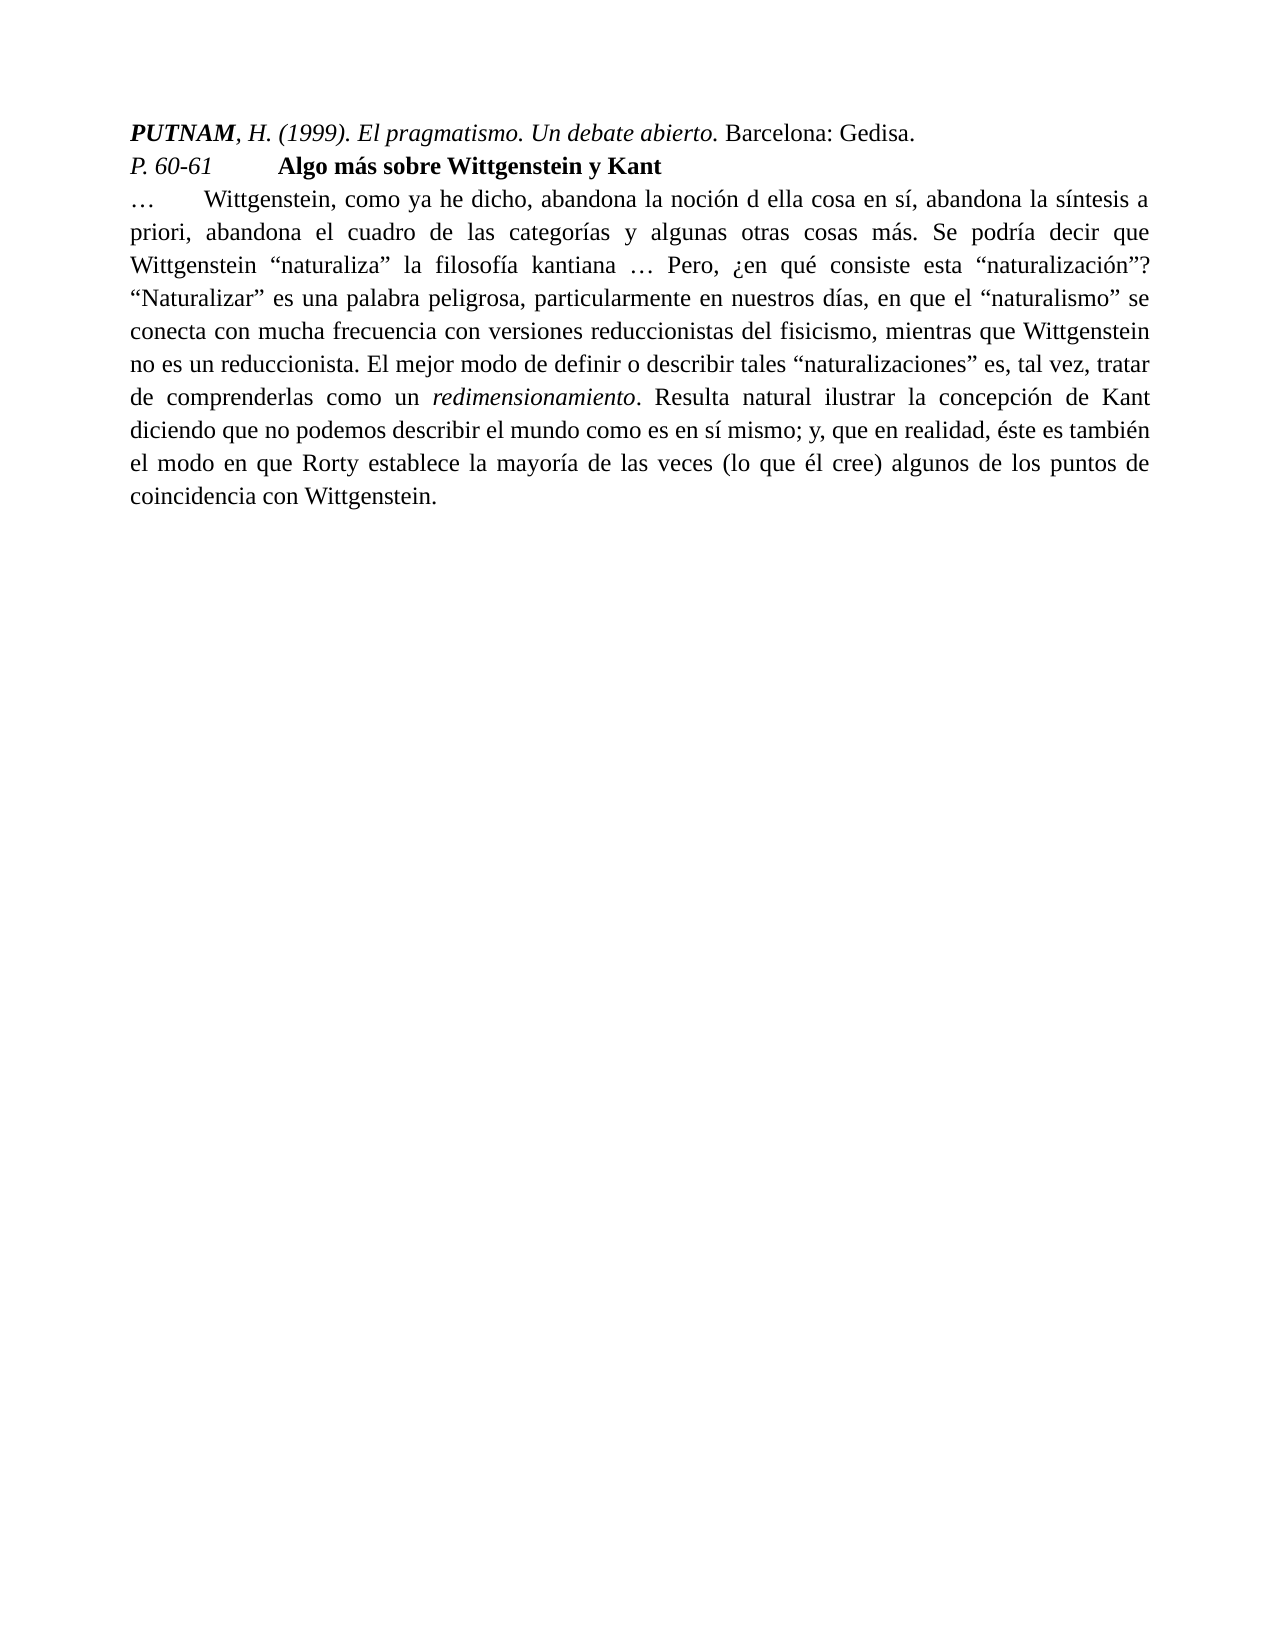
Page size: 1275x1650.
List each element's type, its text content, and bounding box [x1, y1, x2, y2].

text … Wittgenstein, como ya he dicho, abandona la noción d ella cosa en sí, abandona la síntesis a priori, abandona el cuadro de las categorías y algunas otras cosas más. Se podría decir que Wittgenstein “naturaliza” la filosofía kantiana … Pero, ¿en qué consiste esta “naturalización”? “Naturalizar” es una palabra peligrosa, particularmente en nuestros días, en que el “naturalismo” se conecta con mucha frecuencia con versiones reduccionistas del fisicismo, mientras que Wittgenstein no es un reduccionista. El mejor modo de definir o describir tales “naturalizaciones” es, tal vez, tratar de comprenderlas como un redimensionamiento. Resulta natural ilustrar la concepción de Kant diciendo que no podemos describir el mundo como es en sí mismo; y, que en realidad, éste es también el modo en que Rorty establece la mayoría de las veces (lo que él cree) algunos de los puntos de coincidencia con Wittgenstein. [130, 184, 1151, 510]
text PUTNAM, H. (1999). El pragmatismo. Un debate abierto. Barcelona: Gedisa. [130, 118, 1151, 147]
text P. 60-61 Algo más sobre Wittgenstein y Kant [130, 151, 1151, 180]
